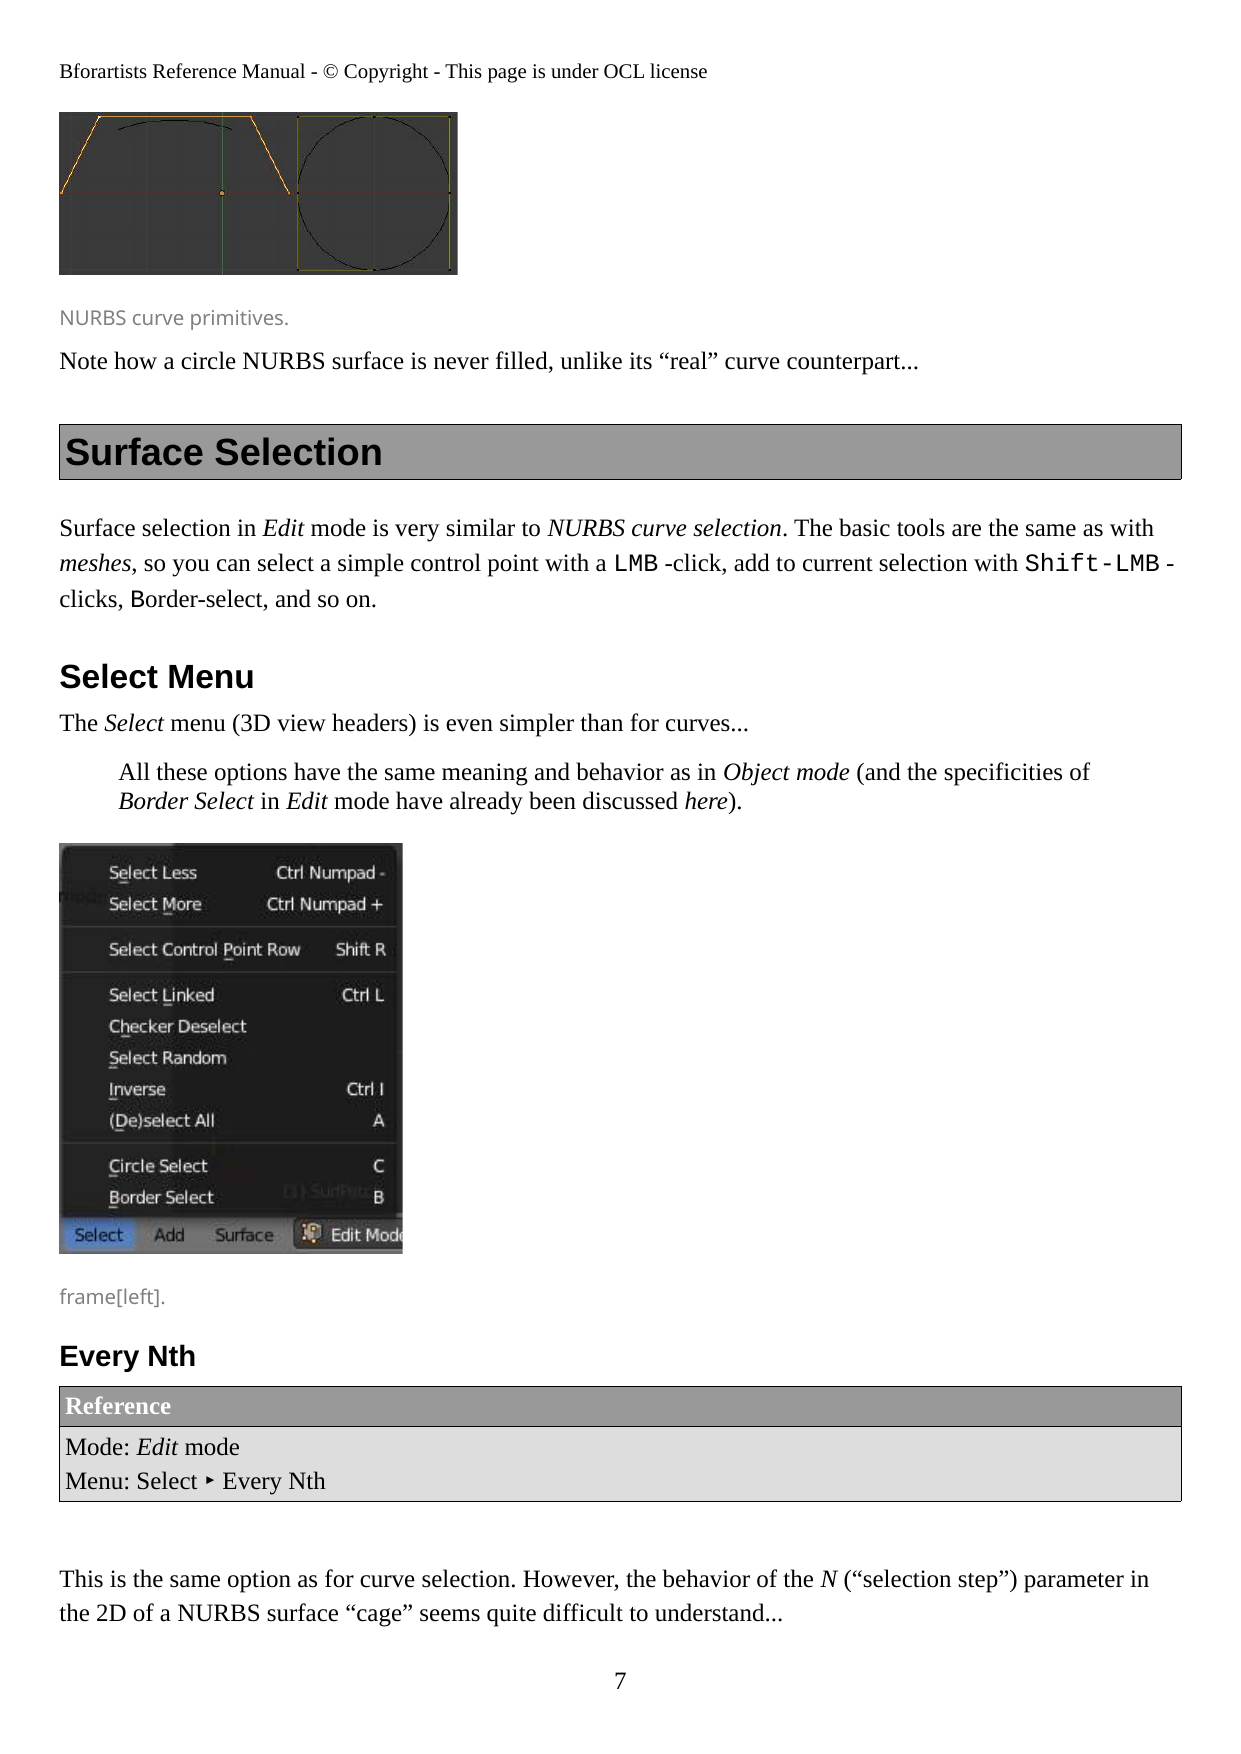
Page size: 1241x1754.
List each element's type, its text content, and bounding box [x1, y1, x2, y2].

text Note how a circle NURBS surface is never filled, unlike its “real” curve counterpart... [59, 346, 1181, 374]
picture [59, 112, 458, 275]
text NURBS curve primitives. [59, 300, 1181, 331]
subtitle Every Nth [59, 1339, 1181, 1373]
text The Select menu (3D view headers) is even simpler than for curves... [59, 708, 1181, 737]
table_header Surface Selection [60, 425, 1181, 479]
table_header Reference [60, 1387, 1181, 1426]
text This is the same option as for curve selection. However, the behavior of the N (“selection step”) parameter in the 2D of a NURBS surface “cage” seems quite difficult to understand... [59, 1564, 1181, 1627]
picture [59, 843, 403, 1254]
text frame[left]. [59, 1279, 1181, 1310]
text Surface selection in Edit mode is very similar to NURBS curve selection. The basic tools are the same as with meshes, so you can select a simple control point with a LMB -click, add to current selection with Shift-LMB -clicks, Border-select, and so on. [59, 513, 1181, 615]
table_cell Mode: Edit mode Menu: Select ‣ Every Nth [60, 1427, 1181, 1501]
subtitle Select Menu [59, 657, 1181, 695]
text All these options have the same meaning and behavior as in Object mode (and the specificities of Border Select in Edit mode have already been discussed here). [118, 757, 1122, 814]
